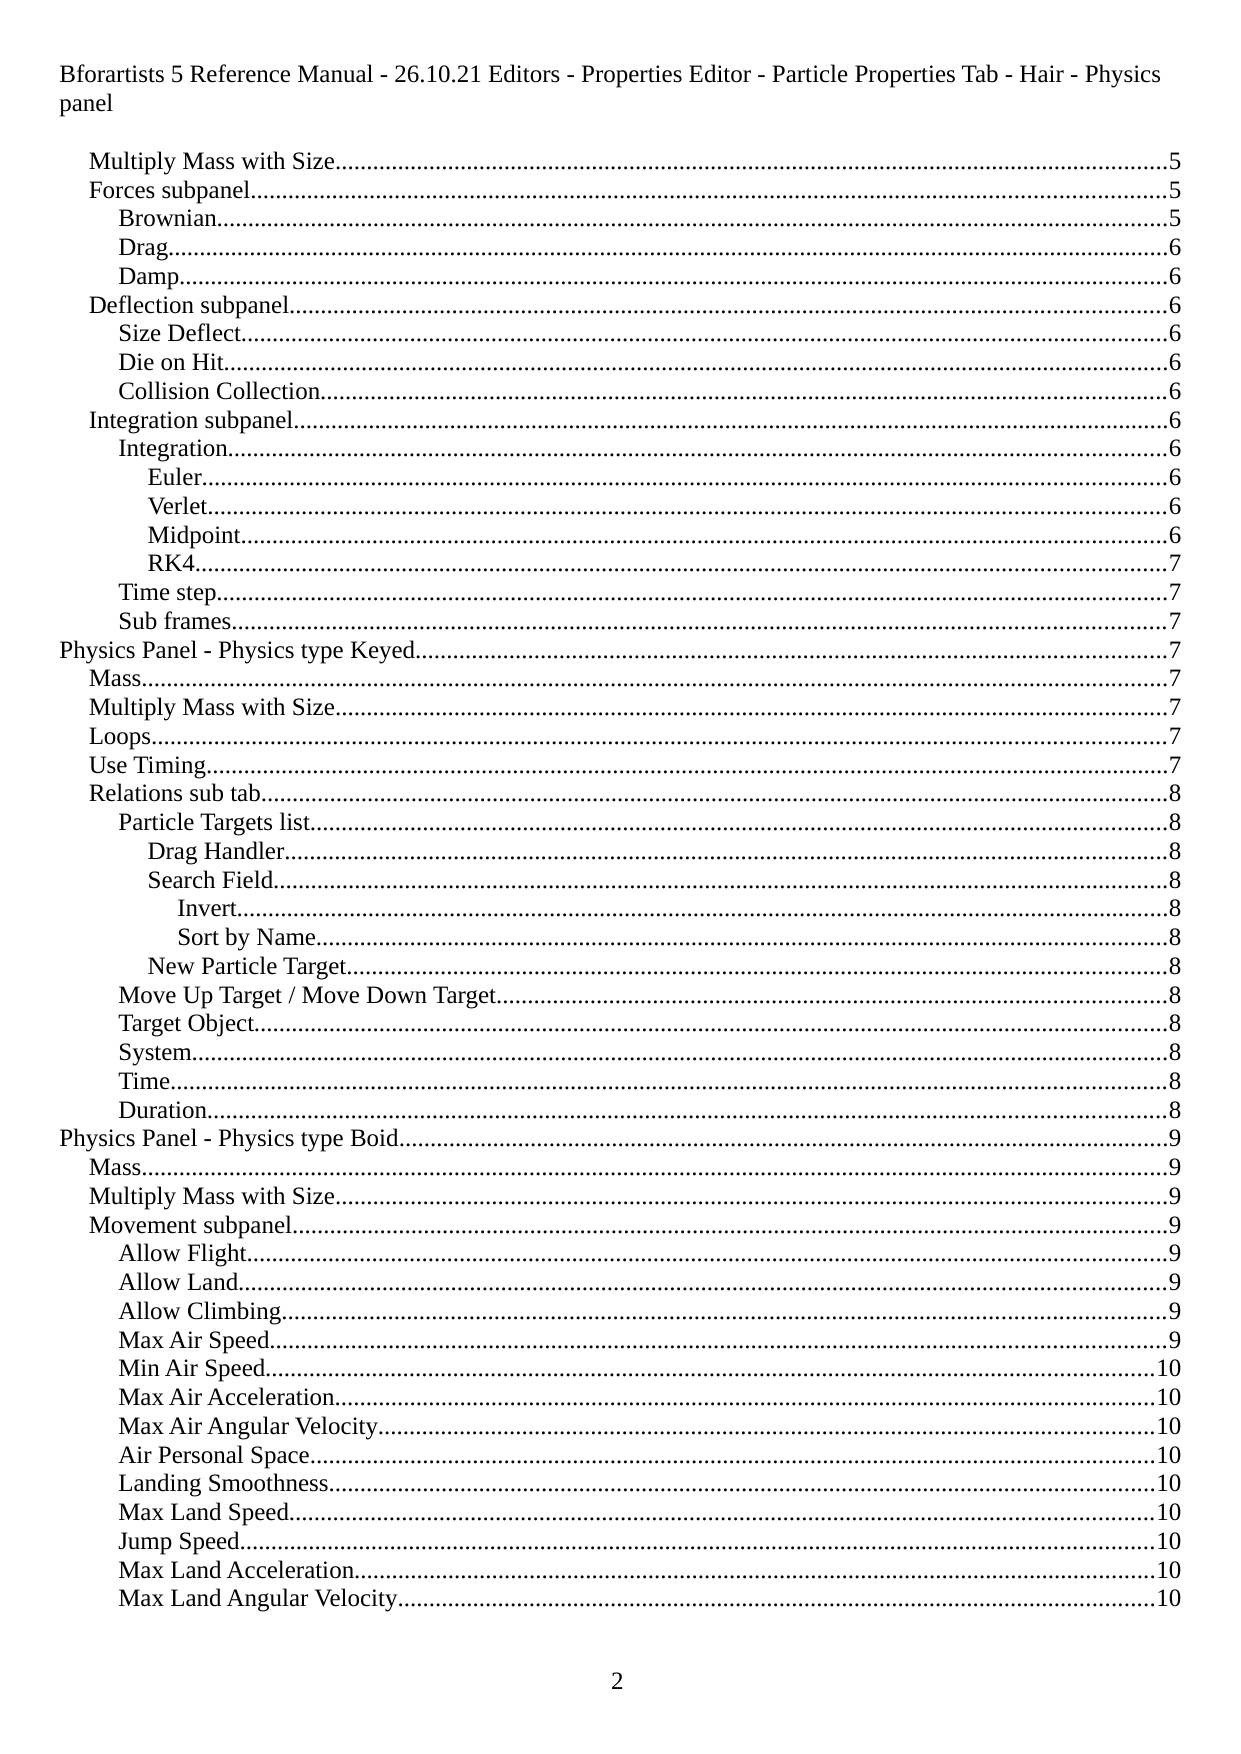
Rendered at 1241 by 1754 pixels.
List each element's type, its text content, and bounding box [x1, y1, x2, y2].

text Duration 8 [118, 1095, 1181, 1123]
text Search Field 8 [147, 865, 1181, 893]
text Deflection subpanel 6 [88, 290, 1181, 318]
text Loops 7 [88, 721, 1181, 750]
text Particle Targets list 8 [118, 807, 1181, 836]
text Max Air Acceleration 10 [118, 1382, 1181, 1411]
text Time step 7 [118, 577, 1181, 606]
text Relations sub tab 8 [88, 778, 1181, 807]
text Size Deflect 6 [118, 318, 1181, 347]
text Integration subpanel 6 [88, 405, 1181, 433]
text Min Air Speed 10 [118, 1353, 1181, 1382]
text Collision Collection 6 [118, 376, 1181, 405]
text Movement subpanel 9 [88, 1210, 1181, 1238]
text Mass 9 [88, 1152, 1181, 1181]
text Drag Handler 8 [147, 836, 1181, 865]
text Multiply Mass with Size 5 [88, 146, 1181, 175]
text Allow Land 9 [118, 1267, 1181, 1296]
text Landing Smoothness 10 [118, 1468, 1181, 1497]
text Midpoint 6 [147, 520, 1181, 548]
text Sub frames 7 [118, 606, 1181, 635]
text Multiply Mass with Size 7 [88, 692, 1181, 721]
text Sort by Name 8 [177, 922, 1181, 951]
text Max Air Angular Velocity 10 [118, 1411, 1181, 1440]
text Target Object 8 [118, 1008, 1181, 1037]
text RK4 7 [147, 548, 1181, 577]
text Jump Speed 10 [118, 1526, 1181, 1555]
text Max Land Acceleration 10 [118, 1555, 1181, 1583]
text Invert 8 [177, 893, 1181, 922]
text Time 8 [118, 1066, 1181, 1095]
text System 8 [118, 1037, 1181, 1066]
text Max Land Speed 10 [118, 1497, 1181, 1526]
text Air Personal Space 10 [118, 1440, 1181, 1468]
text Physics Panel - Physics type Keyed 7 [59, 635, 1181, 663]
text Use Timing 7 [88, 750, 1181, 778]
text New Particle Target 8 [147, 951, 1181, 980]
text Max Air Speed 9 [118, 1325, 1181, 1353]
text Euler 6 [147, 462, 1181, 491]
text Physics Panel - Physics type Boid 9 [59, 1123, 1181, 1152]
text Allow Flight 9 [118, 1238, 1181, 1267]
text Allow Climbing 9 [118, 1296, 1181, 1325]
text Drag 6 [118, 232, 1181, 261]
text Max Land Angular Velocity 10 [118, 1583, 1181, 1612]
text Die on Hit 6 [118, 347, 1181, 376]
text Forces subpanel 5 [88, 175, 1181, 203]
text Multiply Mass with Size 9 [88, 1181, 1181, 1210]
text Mass 7 [88, 663, 1181, 692]
text Damp 6 [118, 261, 1181, 290]
text Brownian 5 [118, 203, 1181, 232]
text Integration 6 [118, 433, 1181, 462]
text Verlet 6 [147, 491, 1181, 520]
text Move Up Target / Move Down Target 8 [118, 980, 1181, 1008]
